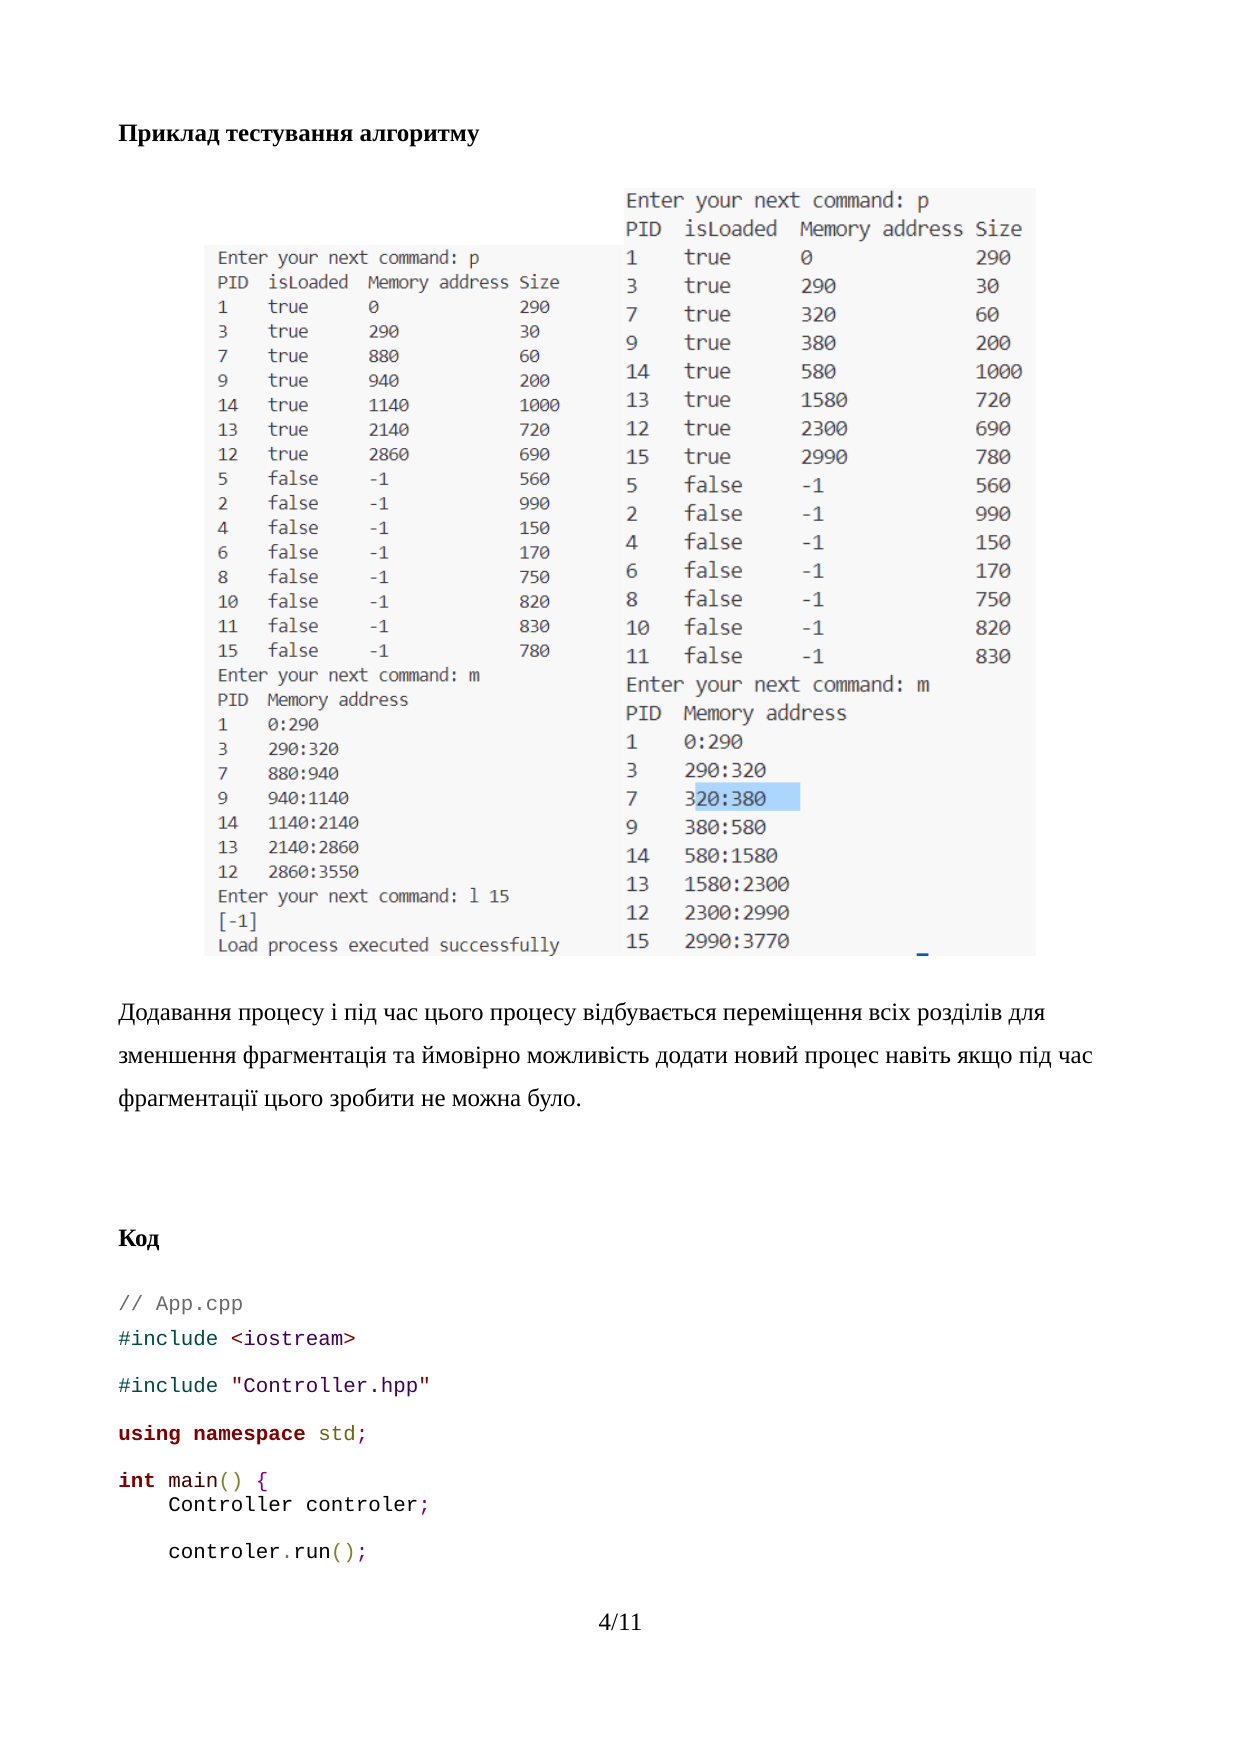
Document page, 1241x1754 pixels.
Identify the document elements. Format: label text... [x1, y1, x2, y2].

picture [204, 188, 1036, 956]
text using namespace std; [118, 1423, 1122, 1446]
text Приклад тестування алгоритму [118, 118, 1122, 147]
text Код [118, 1223, 1122, 1252]
text #include "Controller.hpp" [118, 1375, 1122, 1399]
text int main() { [118, 1470, 1122, 1494]
text controler.run(); [118, 1541, 1122, 1564]
text Додавання процесу і під час цього процесу відбувається переміщення всіх розділів для зменшення фрагментація та ймовірно можливість додати новий процес навіть якщо під час фрагментації цього зробити не можна було. [118, 997, 1122, 1112]
text Controller controler; [118, 1494, 1122, 1517]
text #include <iostream> [118, 1328, 1122, 1352]
text // App.cpp [118, 1293, 1122, 1316]
